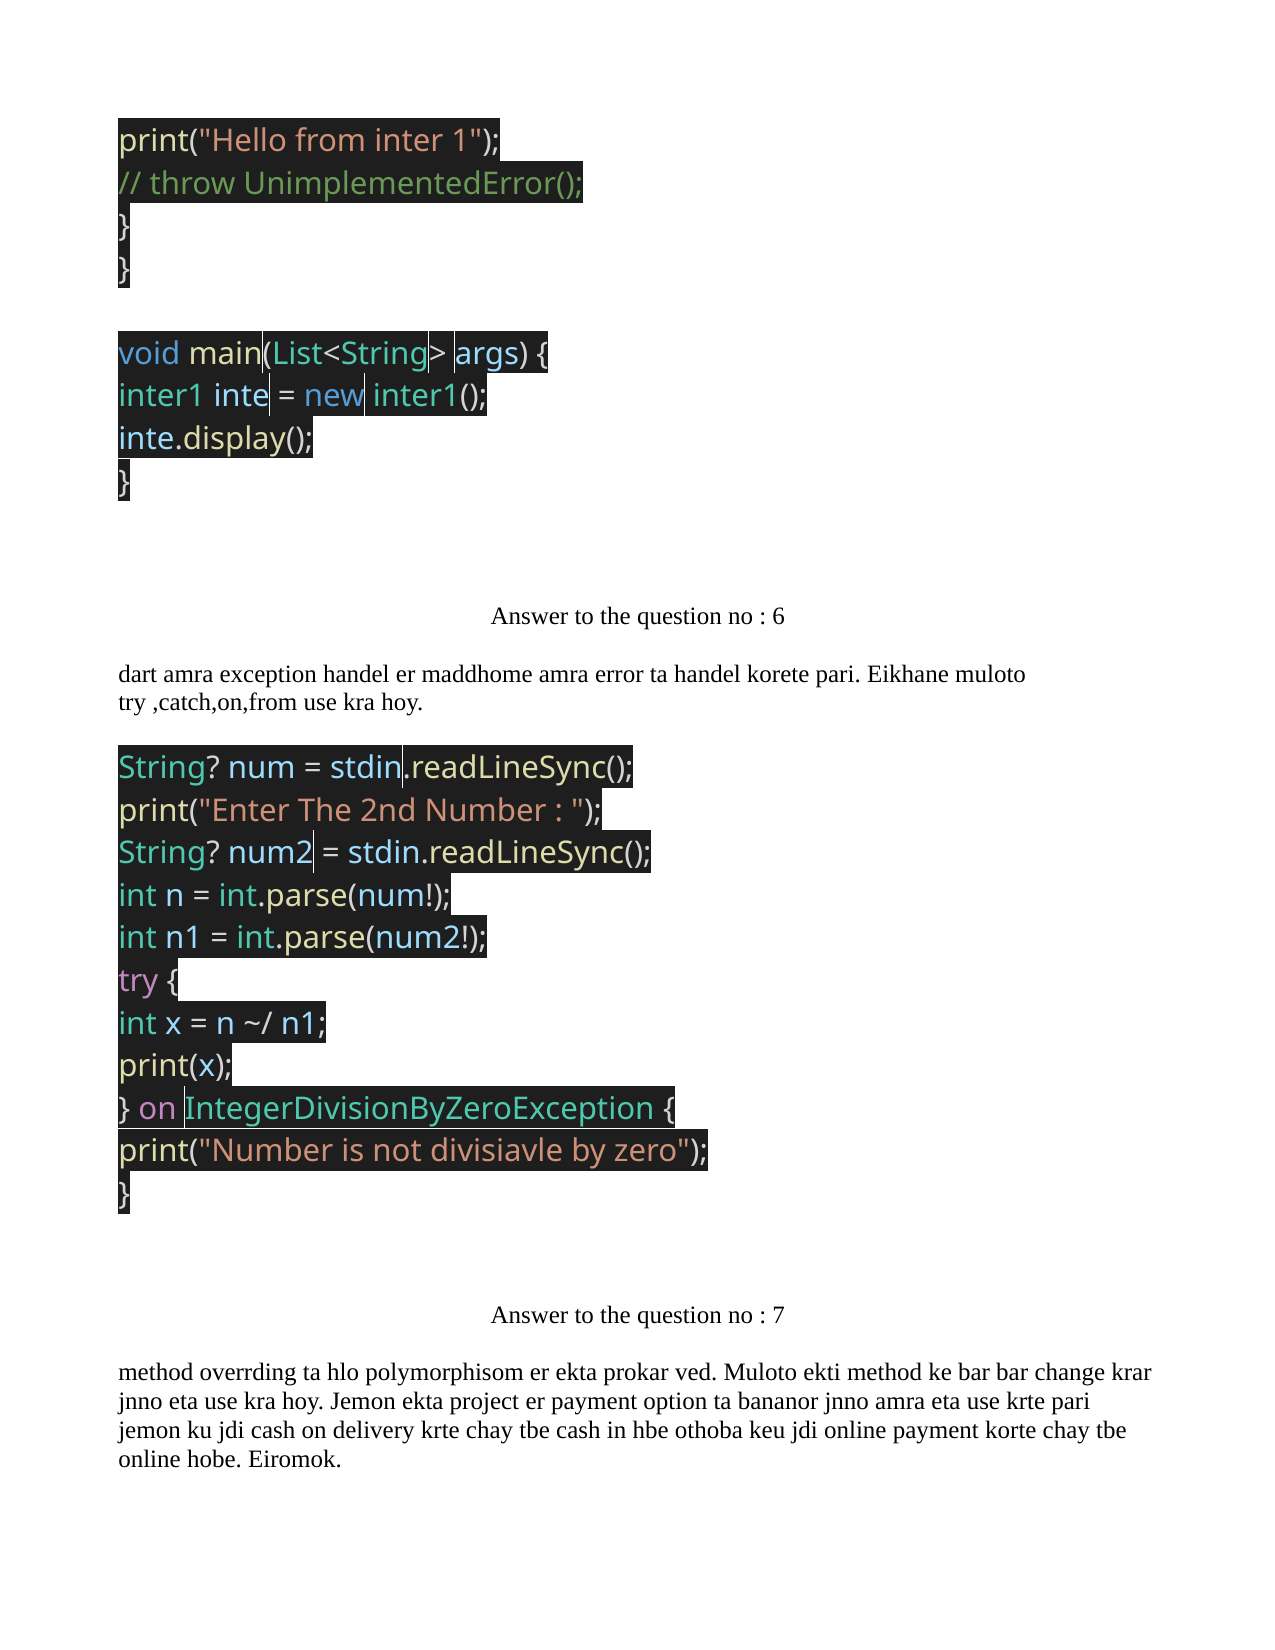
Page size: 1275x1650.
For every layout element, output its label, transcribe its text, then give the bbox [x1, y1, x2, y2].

text void main(List<String> args) { [118, 331, 1157, 373]
text } [118, 1171, 1157, 1214]
text int n = int.parse(num!); [118, 873, 1157, 915]
text print("Hello from inter 1"); [118, 118, 1157, 161]
text } [118, 458, 1157, 501]
text String? num = stdin.readLineSync(); [118, 745, 1157, 788]
text print("Enter The 2nd Number : "); [118, 788, 1157, 830]
text inte.display(); [118, 416, 1157, 458]
text String? num2 = stdin.readLineSync(); [118, 830, 1157, 873]
text } [118, 246, 1157, 288]
text } on IntegerDivisionByZeroException { [118, 1086, 1157, 1128]
text dart amra exception handel er maddhome amra error ta handel korete pari. Eikhane muloto try ,catch,on,from use kra hoy. [118, 659, 1157, 716]
text Answer to the question no : 7 [118, 1300, 1157, 1329]
text Answer to the question no : 6 [118, 601, 1157, 630]
text } [118, 203, 1157, 246]
text method overrding ta hlo polymorphisom er ekta prokar ved. Muloto ekti method ke bar bar change krar jnno eta use kra hoy. Jemon ekta project er payment option ta bananor jnno amra eta use krte pari jemon ku jdi cash on delivery krte chay tbe cash in hbe othoba keu jdi online payment korte chay tbe online hobe. Eiromok. [118, 1357, 1157, 1472]
text int n1 = int.parse(num2!); [118, 915, 1157, 958]
text try { [118, 958, 1157, 1001]
text int x = n ~/ n1; [118, 1001, 1157, 1043]
text inter1 inte = new inter1(); [118, 373, 1157, 416]
text print(x); [118, 1043, 1157, 1086]
text print("Number is not divisiavle by zero"); [118, 1128, 1157, 1171]
text // throw UnimplementedError(); [118, 161, 1157, 203]
